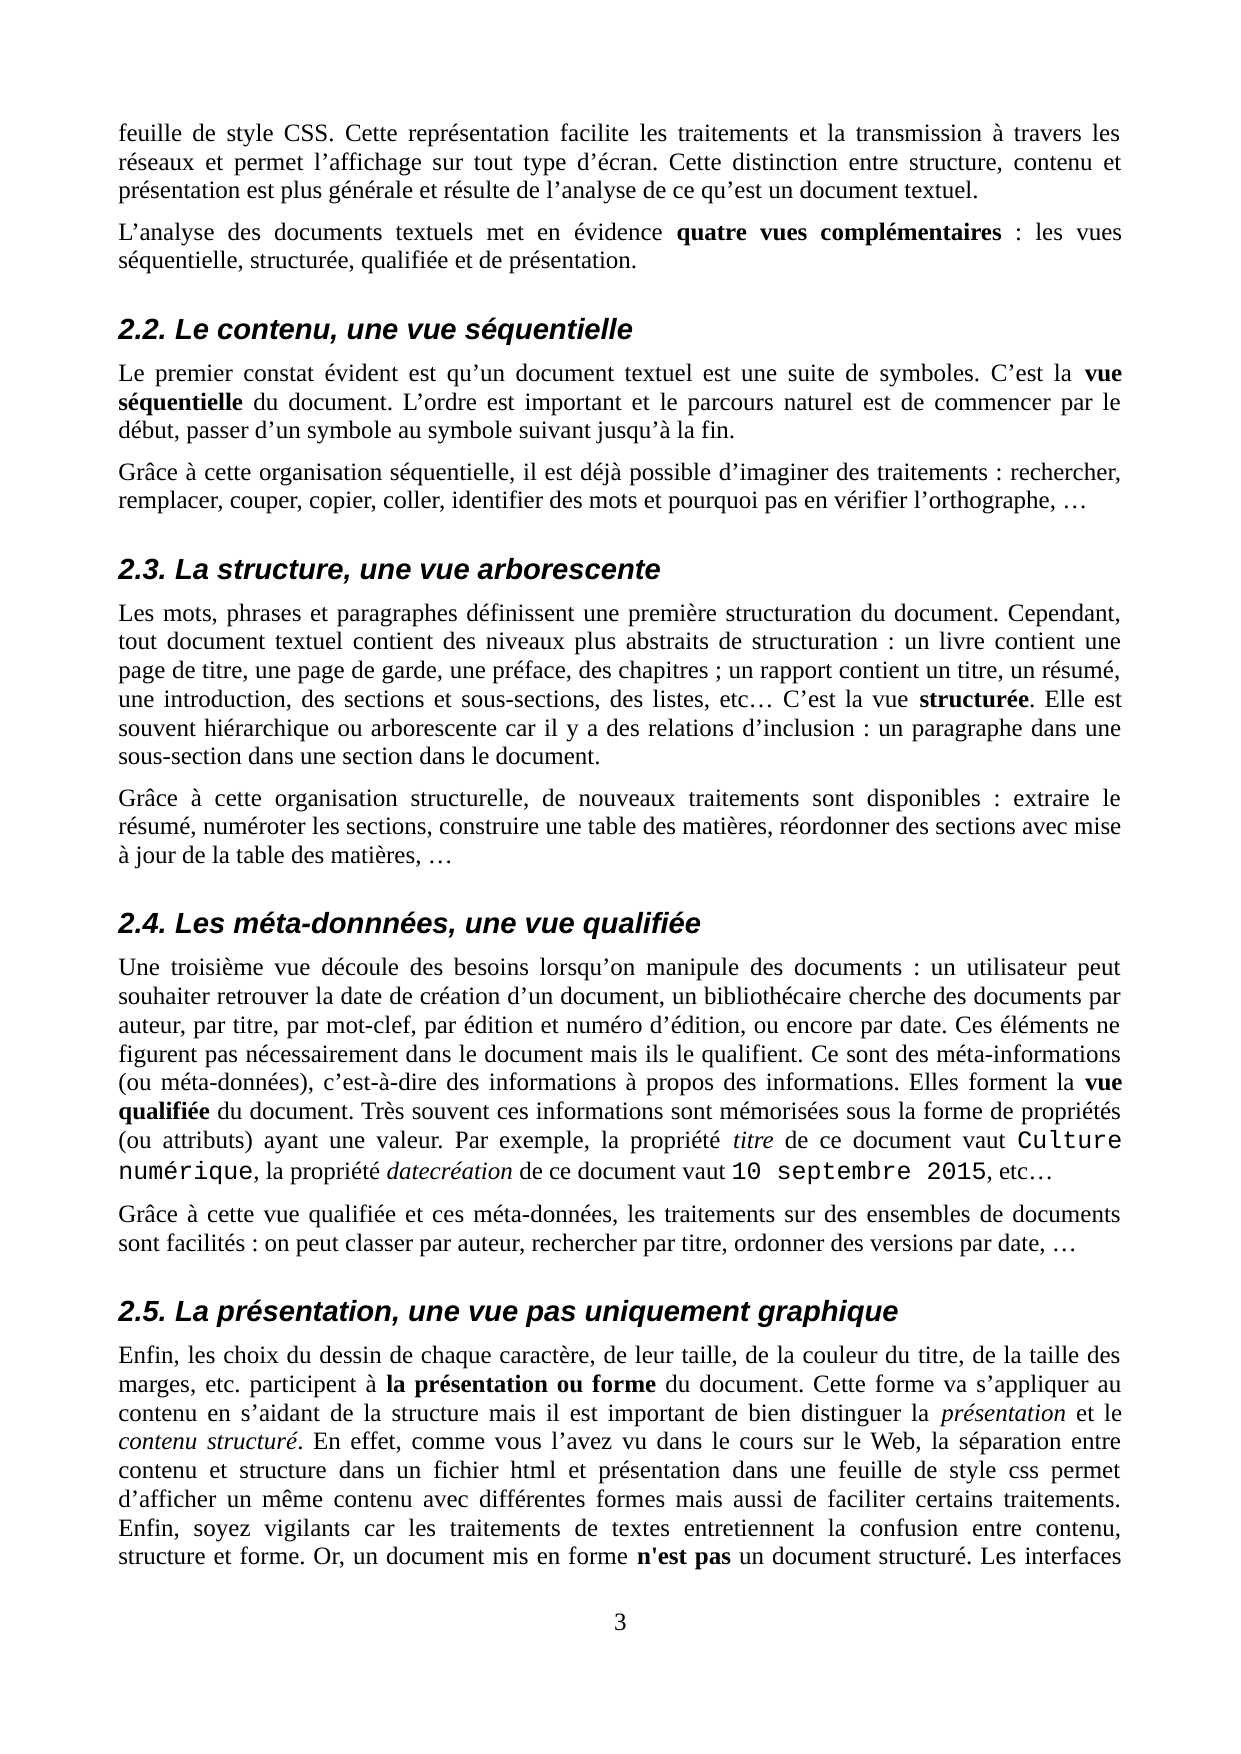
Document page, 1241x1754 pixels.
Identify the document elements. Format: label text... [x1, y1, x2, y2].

text Les mots, phrases et paragraphes définissent une première structuration du document. Cependant, tout document textuel contient des niveaux plus abstraits de structuration : un livre contient une page de titre, une page de garde, une préface, des chapitres ; un rapport contient un titre, un résumé, une introduction, des sections et sous-sections, des listes, etc… C’est la vue structurée. Elle est souvent hiérarchique ou arborescente car il y a des relations d’inclusion : un paragraphe dans une sous-section dans une section dans le document. [118, 598, 1122, 770]
text Grâce à cette organisation séquentielle, il est déjà possible d’imaginer des traitements : rechercher, remplacer, couper, copier, coller, identifier des mots et pourquoi pas en vérifier l’orthographe, … [118, 457, 1122, 514]
subtitle La présentation, une vue pas uniquement graphique [118, 1294, 1122, 1328]
text Grâce à cette vue qualifiée et ces méta-données, les traitements sur des ensembles de documents sont facilités : on peut classer par auteur, rechercher par titre, ordonner des versions par date, … [118, 1199, 1122, 1257]
text feuille de style CSS. Cette représentation facilite les traitements et la transmission à travers les réseaux et permet l’affichage sur tout type d’écran. Cette distinction entre structure, contenu et présentation est plus générale et résulte de l’analyse de ce qu’est un document textuel. [118, 118, 1122, 204]
text Enfin, les choix du dessin de chaque caractère, de leur taille, de la couleur du titre, de la taille des marges, etc. participent à la présentation ou forme du document. Cette forme va s’appliquer au contenu en s’aidant de la structure mais il est important de bien distinguer la présentation et le contenu structuré. En effet, comme vous l’avez vu dans le cours sur le Web, la séparation entre contenu et structure dans un fichier html et présentation dans une feuille de style css permet d’afficher un même contenu avec différentes formes mais aussi de faciliter certains traitements. Enfin, soyez vigilants car les traitements de textes entretiennent la confusion entre contenu, structure et forme. Or, un document mis en forme n'est pas un document structuré. Les interfaces [118, 1340, 1122, 1570]
text Une troisième vue découle des besoins lorsqu’on manipule des documents : un utilisateur peut souhaiter retrouver la date de création d’un document, un bibliothécaire cherche des documents par auteur, par titre, par mot-clef, par édition et numéro d’édition, ou encore par date. Ces éléments ne figurent pas nécessairement dans le document mais ils le qualifient. Ce sont des méta-informations (ou méta-données), c’est-à-dire des informations à propos des informations. Elles forment la vue qualifiée du document. Très souvent ces informations sont mémorisées sous la forme de propriétés (ou attributs) ayant une valeur. Par exemple, la propriété titre de ce document vaut Culture numérique, la propriété datecréation de ce document vaut 10 septembre 2015, etc… [118, 952, 1122, 1187]
subtitle Le contenu, une vue séquentielle [118, 312, 1122, 345]
text Grâce à cette organisation structurelle, de nouveaux traitements sont disponibles : extraire le résumé, numéroter les sections, construire une table des matières, réordonner des sections avec mise à jour de la table des matières, … [118, 783, 1122, 869]
subtitle Les méta-donnnées, une vue qualifiée [118, 906, 1122, 940]
text Le premier constat évident est qu’un document textuel est une suite de symboles. C’est la vue séquentielle du document. L’ordre est important et le parcours naturel est de commencer par le début, passer d’un symbole au symbole suivant jusqu’à la fin. [118, 358, 1122, 444]
text L’analyse des documents textuels met en évidence quatre vues complémentaires : les vues séquentielle, structurée, qualifiée et de présentation. [118, 217, 1122, 274]
subtitle La structure, une vue arborescente [118, 552, 1122, 585]
